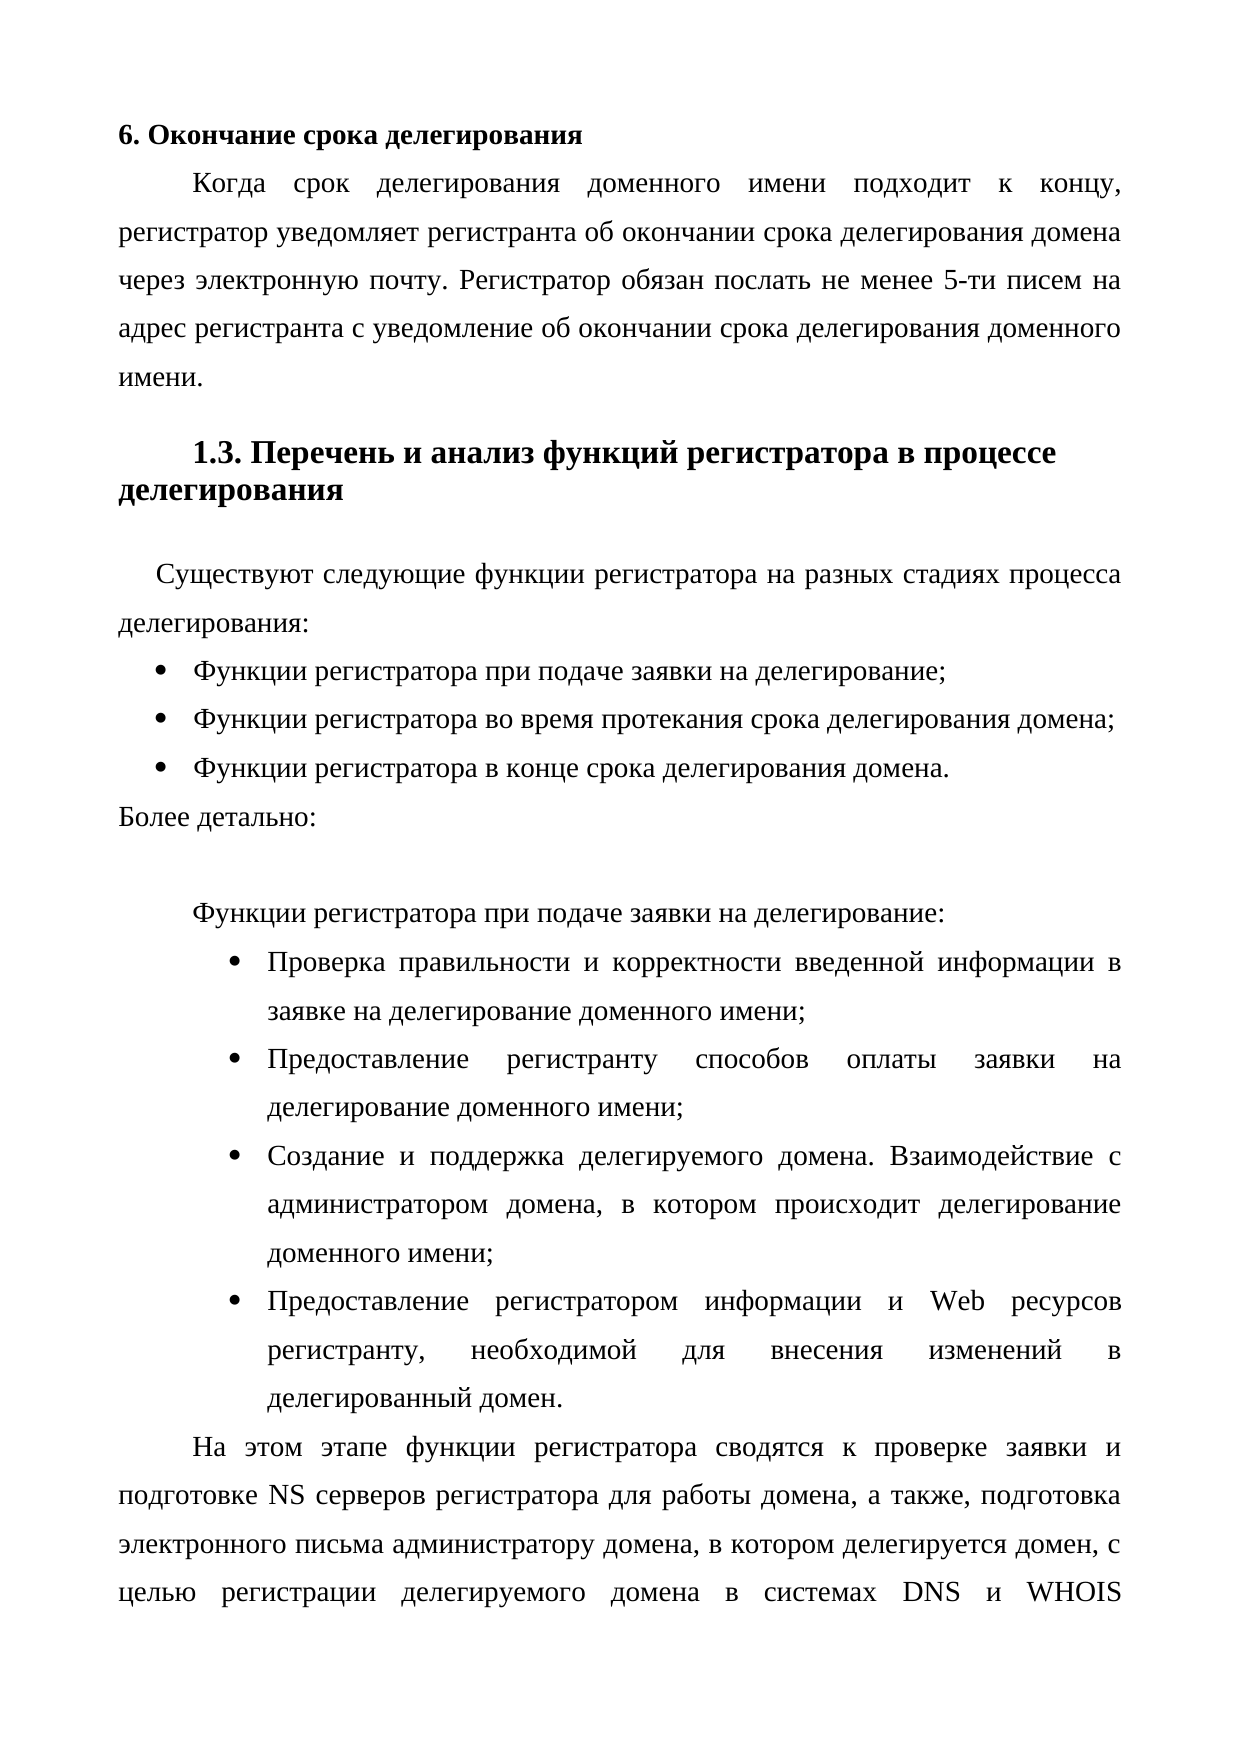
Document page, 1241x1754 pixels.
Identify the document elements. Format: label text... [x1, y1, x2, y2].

text На этом этапе функции регистратора сводятся к проверке заявки и подготовке NS серверов регистратора для работы домена, а также, подготовка электронного письма администратору домена, в котором делегируется домен, с целью регистрации делегируемого домена в системах DNS и WHOIS [118, 1430, 1122, 1608]
text Когда срок делегирования доменного имени подходит к концу, регистратор уведомляет регистранта об окончании срока делегирования домена через электронную почту. Регистратор обязан послать не менее 5-ти писем на адрес регистранта с уведомление об окончании срока делегирования доменного имени. [118, 167, 1122, 393]
text Более детально: [118, 800, 1122, 832]
text 6. Окончание срока делегирования [118, 118, 1122, 150]
list Функции регистратора в конце срока делегирования домена. [156, 751, 1122, 784]
subtitle 1.3. Перечень и анализ функций регистратора в процессе делегирования [118, 434, 1122, 507]
text Существуют следующие функции регистратора на разных стадиях процесса делегирования: [118, 557, 1122, 638]
list Предоставление регистранту способов оплаты заявки на делегирование доменного имени; [229, 1042, 1122, 1123]
list Функции регистратора при подаче заявки на делегирование; [156, 654, 1122, 687]
text Функции регистратора при подаче заявки на делегирование: [118, 897, 1122, 929]
list Проверка правильности и корректности введенной информации в заявке на делегирование доменного имени; [229, 945, 1122, 1026]
list Предоставление регистратором информации и Web ресурсов регистранту, необходимой для внесения изменений в делегированный домен. [229, 1285, 1122, 1414]
list Функции регистратора во время протекания срока делегирования домена; [156, 703, 1122, 735]
list Создание и поддержка делегируемого домена. Взаимодействие с администратором домена, в котором происходит делегирование доменного имени; [229, 1139, 1122, 1268]
